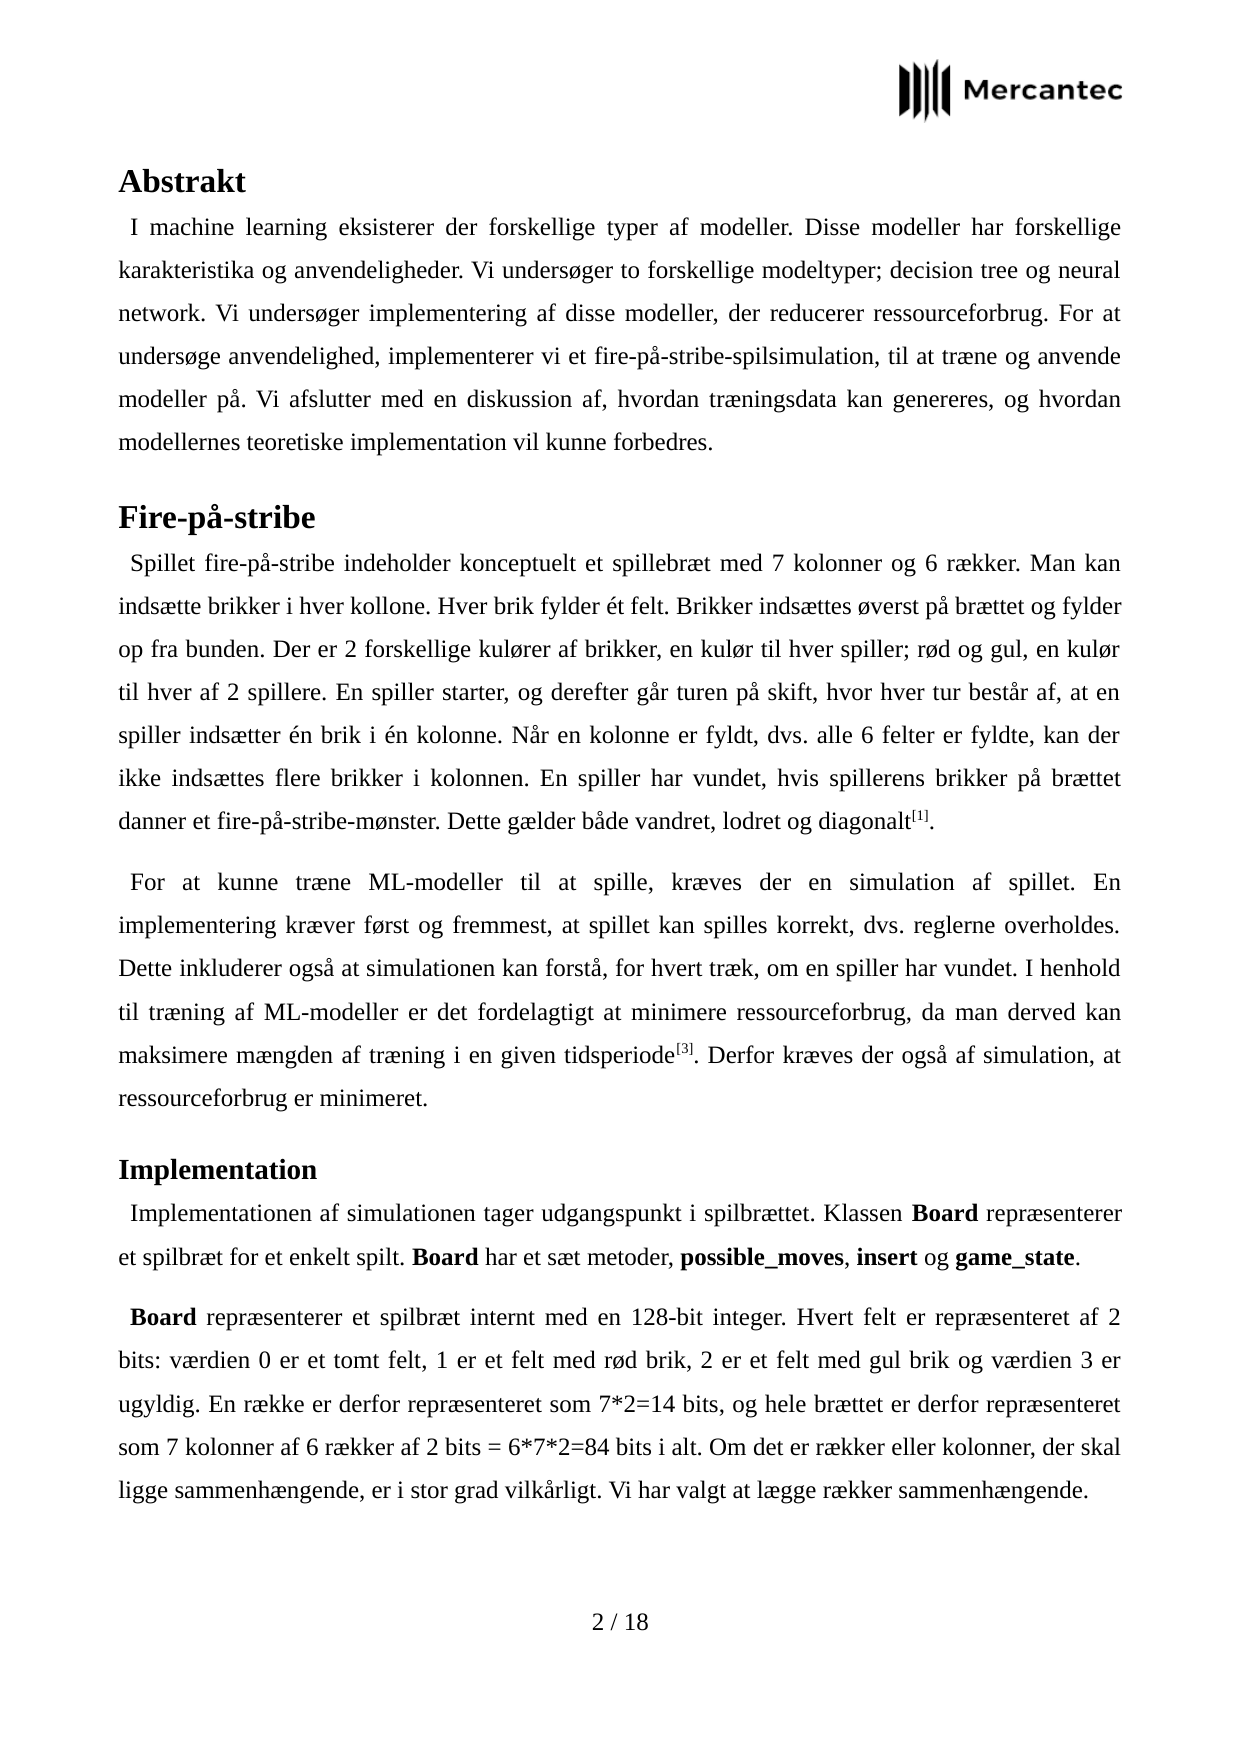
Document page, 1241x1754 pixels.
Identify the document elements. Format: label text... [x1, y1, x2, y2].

text For at kunne træne ML-modeller til at spille, kræves der en simulation af spillet. En implementering kræver først og fremmest, at spillet kan spilles korrekt, dvs. reglerne overholdes. Dette inkluderer også at simulationen kan forstå, for hvert træk, om en spiller har vundet. I henhold til træning af ML-modeller er det fordelagtigt at minimere ressourceforbrug, da man derved kan maksimere mængden af træning i en given tidsperiode[3]. Derfor kræves der også af simulation, at ressourceforbrug er minimeret. [118, 867, 1122, 1112]
subtitle Abstrakt [118, 161, 1122, 199]
picture [899, 59, 1123, 123]
text Spillet fire-på-stribe indeholder konceptuelt et spillebræt med 7 kolonner og 6 rækker. Man kan indsætte brikker i hver kollone. Hver brik fylder ét felt. Brikker indsættes øverst på brættet og fylder op fra bunden. Der er 2 forskellige kulører af brikker, en kulør til hver spiller; rød og gul, en kulør til hver af 2 spillere. En spiller starter, og derefter går turen på skift, hvor hver tur består af, at en spiller indsætter én brik i én kolonne. Når en kolonne er fyldt, dvs. alle 6 felter er fyldte, kan der ikke indsættes flere brikker i kolonnen. En spiller har vundet, hvis spillerens brikker på brættet danner et fire-på-stribe-mønster. Dette gælder både vandret, lodret og diagonalt[1]. [118, 548, 1122, 835]
subtitle Fire-på-stribe [118, 497, 1122, 535]
text Board repræsenterer et spilbræt internt med en 128-bit integer. Hvert felt er repræsenteret af 2 bits: værdien 0 er et tomt felt, 1 er et felt med rød brik, 2 er et felt med gul brik og værdien 3 er ugyldig. En række er derfor repræsenteret som 7*2=14 bits, og hele brættet er derfor repræsenteret som 7 kolonner af 6 rækker af 2 bits = 6*7*2=84 bits i alt. Om det er rækker eller kolonner, der skal ligge sammenhængende, er i stor grad vilkårligt. Vi har valgt at lægge rækker sammenhængende. [118, 1302, 1122, 1504]
text I machine learning eksisterer der forskellige typer af modeller. Disse modeller har forskellige karakteristika og anvendeligheder. Vi undersøger to forskellige modeltyper; decision tree og neural network. Vi undersøger implementering af disse modeller, der reducerer ressourceforbrug. For at undersøge anvendelighed, implementerer vi et fire-på-stribe-spilsimulation, til at træne og anvende modeller på. Vi afslutter med en diskussion af, hvordan træningsdata kan genereres, og hvordan modellernes teoretiske implementation vil kunne forbedres. [118, 212, 1122, 456]
text Implementationen af simulationen tager udgangspunkt i spilbrættet. Klassen Board repræsenterer et spilbræt for et enkelt spilt. Board har et sæt metoder, possible_moves, insert og game_state. [118, 1198, 1122, 1270]
subtitle Implementation [118, 1152, 1122, 1186]
